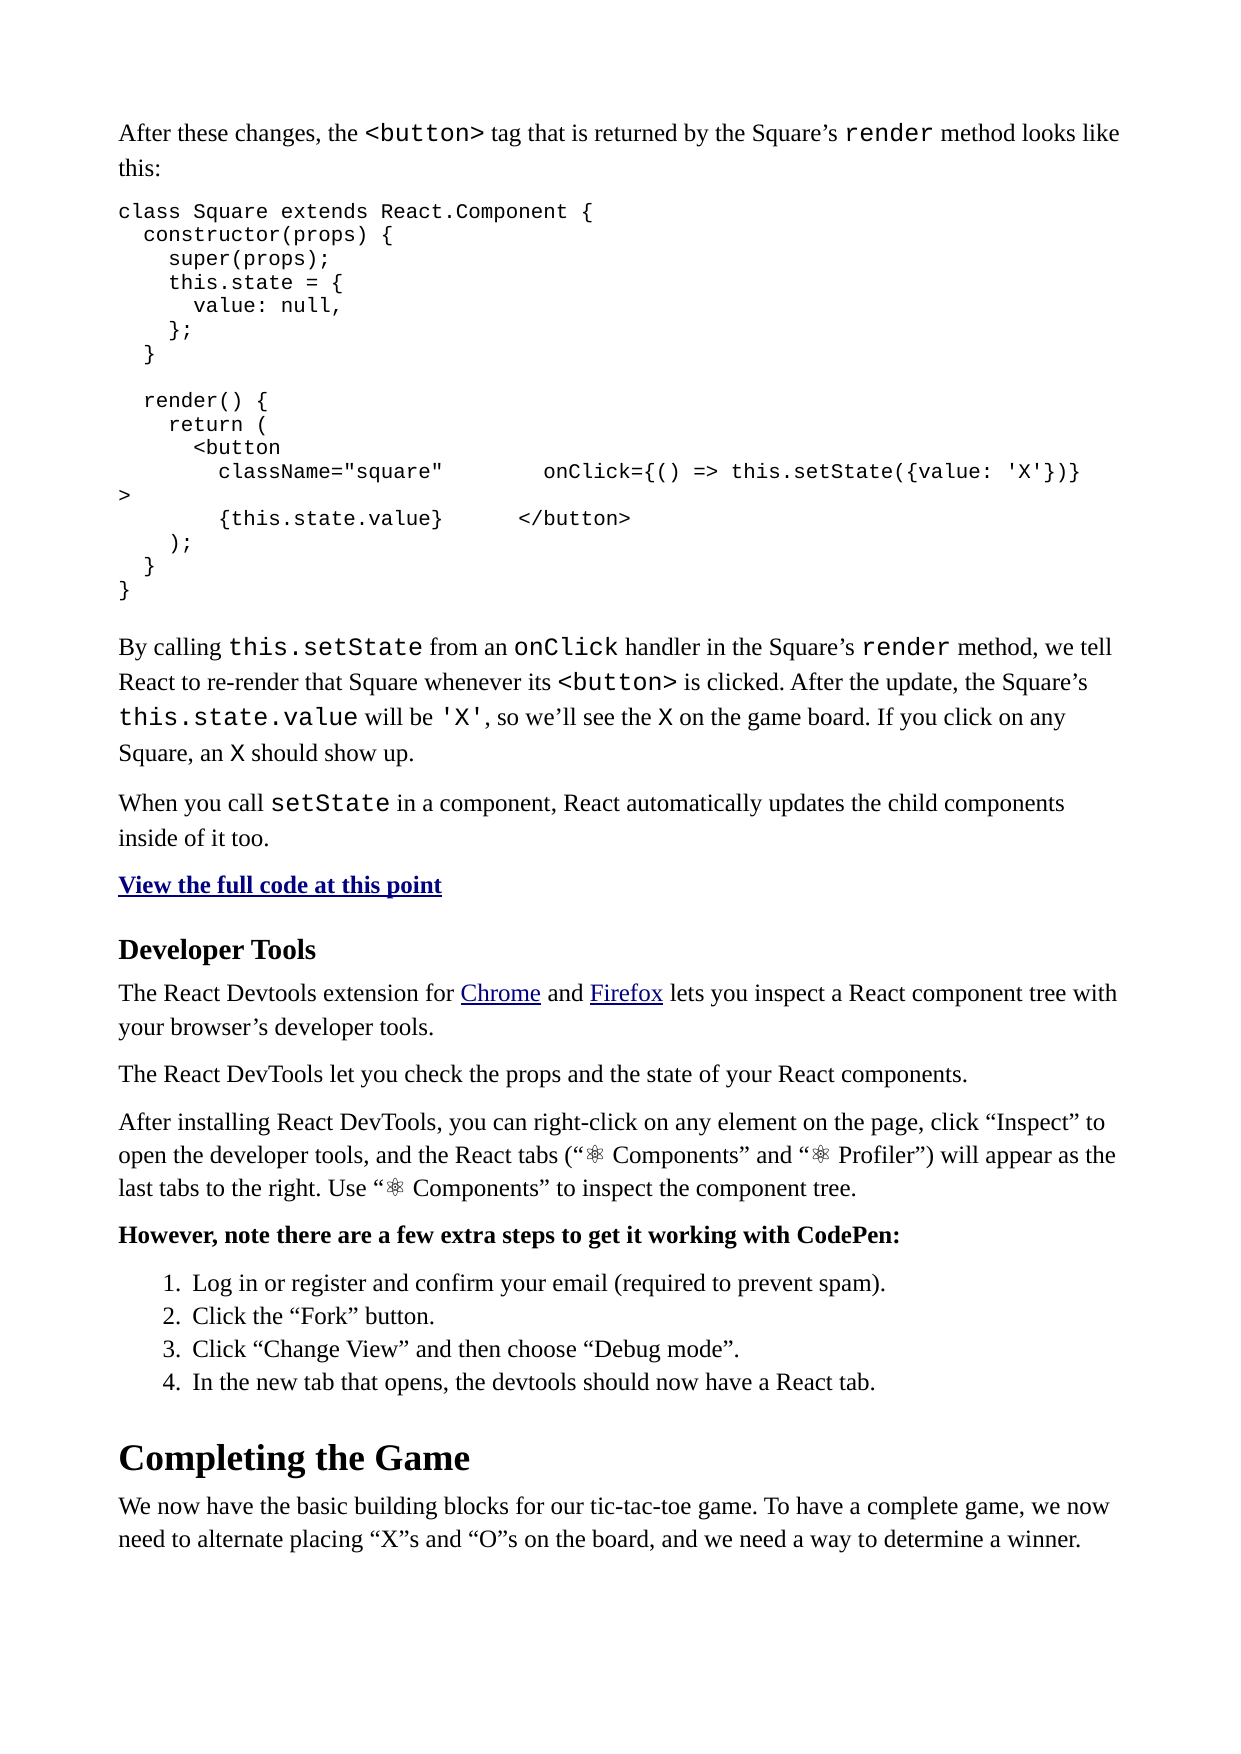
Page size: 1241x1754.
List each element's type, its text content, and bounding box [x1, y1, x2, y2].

text render() { [118, 390, 1122, 414]
text className="square" onClick={() => this.setState({value: 'X'})} > [118, 461, 1122, 508]
text this.state = { [118, 272, 1122, 295]
text By calling this.setState from an onClick handler in the Square’s render method, we tell React to re-render that Square whenever its <button> is clicked. After the update, the Square’s this.state.value will be 'X', so we’ll see the X on the game board. If you click on any Square, an X should show up. [118, 632, 1122, 768]
text ); [118, 532, 1122, 556]
text class Square extends React.Component { [118, 201, 1122, 224]
text When you call setState in a component, React automatically updates the child components inside of it too. [118, 788, 1122, 851]
text return ( [118, 414, 1122, 437]
text }; [118, 319, 1122, 343]
list Click “Change View” and then choose “Debug mode”. [162, 1334, 1122, 1363]
text } [118, 579, 1122, 603]
text The React Devtools extension for Chrome and Firefox lets you inspect a React component tree with your browser’s developer tools. [118, 978, 1122, 1040]
subtitle Developer Tools [118, 932, 1122, 966]
text <button [118, 437, 1122, 461]
text However, note there are a few extra steps to get it working with CodePen: [118, 1220, 1122, 1249]
text We now have the basic building blocks for our tic-tac-toe game. To have a complete game, we now need to alternate placing “X”s and “O”s on the board, and we need a way to determine a winner. [118, 1491, 1122, 1553]
text The React DevTools let you check the props and the state of your React components. [118, 1059, 1122, 1088]
text {this.state.value} </button> [118, 508, 1122, 532]
text View the full code at this point [118, 870, 1122, 899]
text constructor(props) { [118, 224, 1122, 248]
list Log in or register and confirm your email (required to prevent spam). [162, 1268, 1122, 1297]
text After installing React DevTools, you can right-click on any element on the page, click “Inspect” to open the developer tools, and the React tabs (“⚛️ Components” and “⚛️ Profiler”) will appear as the last tabs to the right. Use “⚛️ Components” to inspect the component tree. [118, 1107, 1122, 1202]
text } [118, 343, 1122, 366]
text } [118, 556, 1122, 579]
list In the new tab that opens, the devtools should now have a React tab. [162, 1367, 1122, 1396]
text super(props); [118, 248, 1122, 272]
subtitle Completing the Game [118, 1436, 1122, 1479]
list Click the “Fork” button. [162, 1301, 1122, 1330]
text value: null, [118, 295, 1122, 319]
text After these changes, the <button> tag that is returned by the Square’s render method looks like this: [118, 118, 1122, 182]
